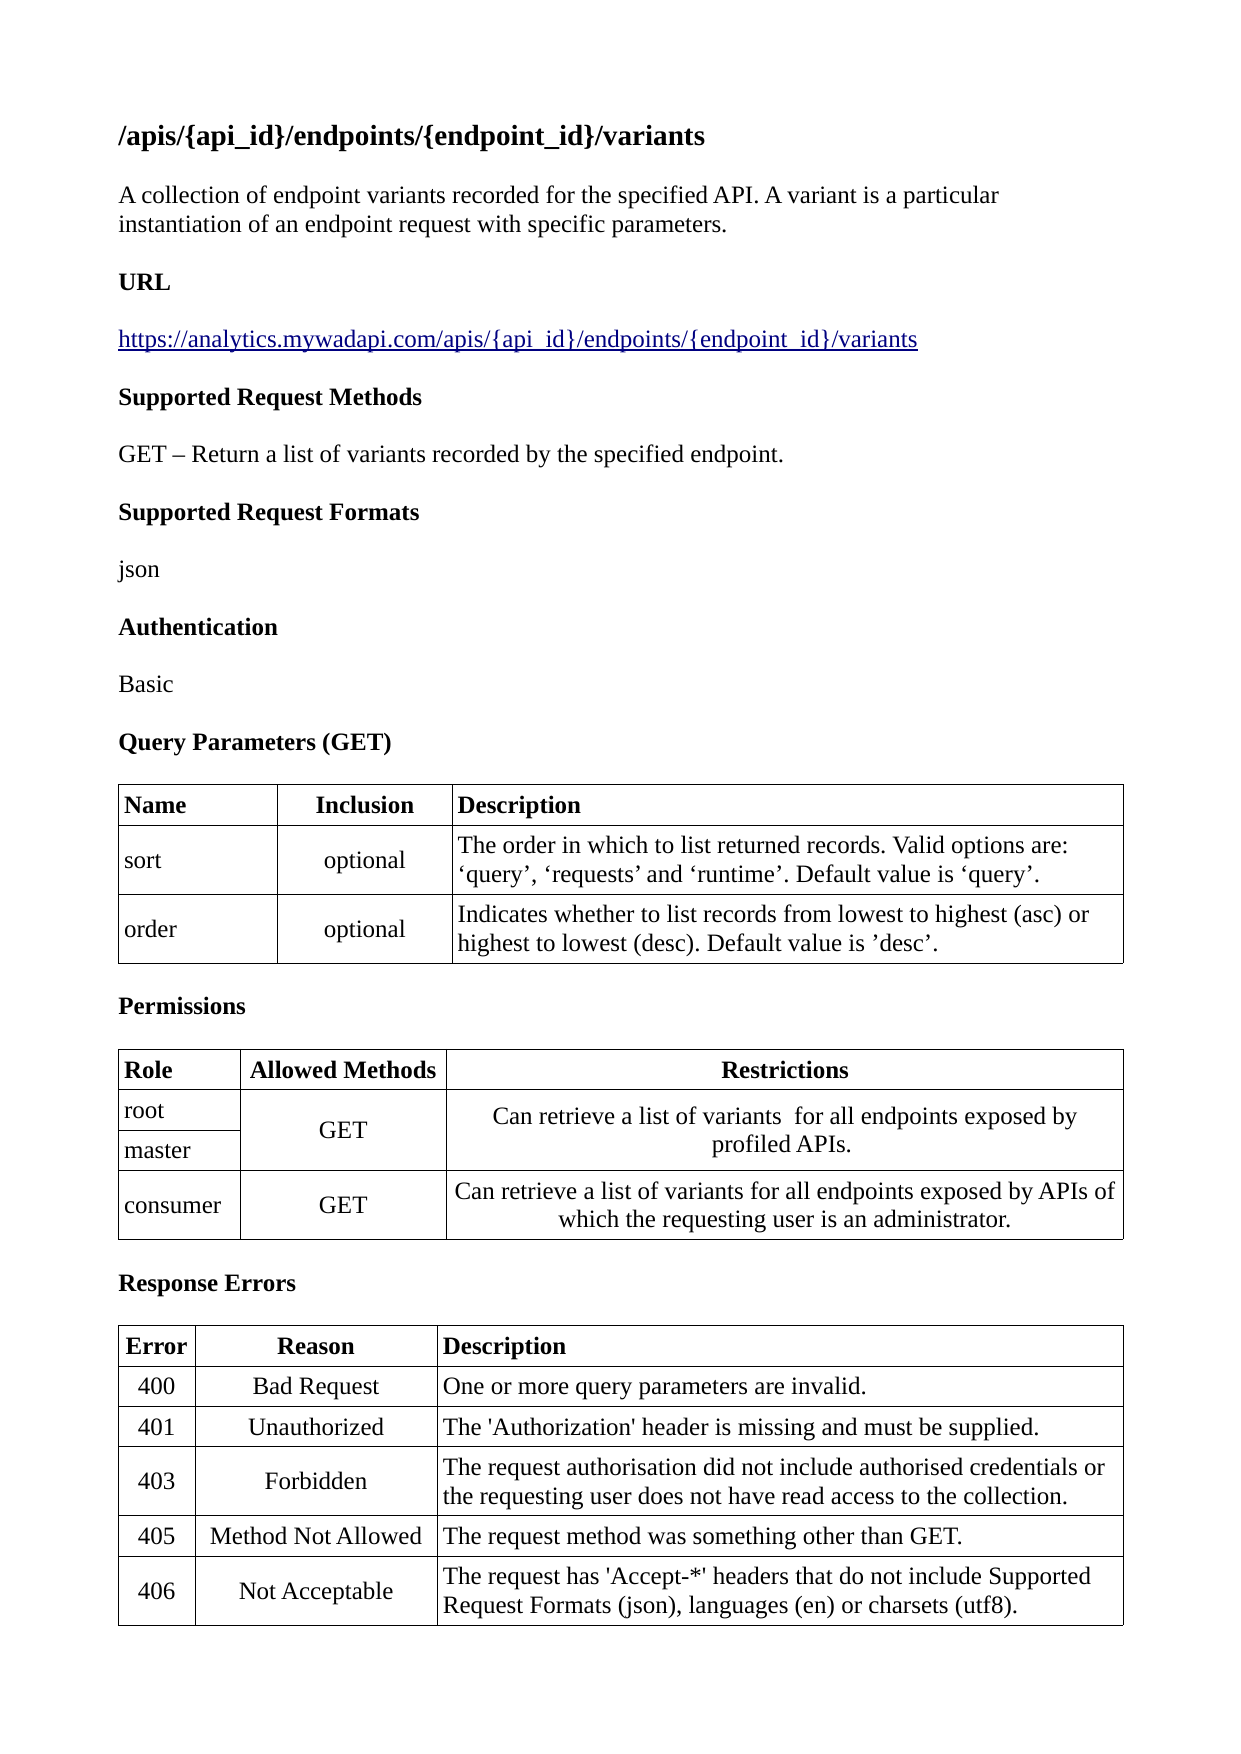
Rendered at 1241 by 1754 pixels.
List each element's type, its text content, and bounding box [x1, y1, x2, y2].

table_header Allowed Methods [241, 1050, 446, 1089]
text URL [118, 267, 1122, 295]
text Permissions [118, 991, 1122, 1020]
text https://analytics.mywadapi.com/apis/{api_id}/endpoints/{endpoint_id}/variants [118, 324, 1122, 353]
table_cell 406 [119, 1557, 195, 1625]
table_cell The 'Authorization' header is missing and must be supplied. [438, 1407, 1123, 1446]
text Basic [118, 669, 1122, 698]
table_cell The request has 'Accept-*' headers that do not include Supported Request Formats (json), languages (en) or charsets (utf8). [438, 1557, 1123, 1625]
table_cell 405 [119, 1516, 195, 1556]
table_cell 400 [119, 1367, 195, 1406]
table_cell The request method was something other than GET. [438, 1516, 1123, 1556]
table_header Role [119, 1050, 240, 1089]
table_header Reason [196, 1326, 437, 1366]
table_cell master [119, 1131, 240, 1170]
table_cell One or more query parameters are invalid. [438, 1367, 1123, 1406]
table_cell optional [278, 826, 452, 893]
table_cell Not Acceptable [196, 1557, 437, 1625]
table_cell Can retrieve a list of variants for all endpoints exposed by profiled APIs. [447, 1090, 1123, 1170]
table_cell order [119, 895, 277, 963]
text Response Errors [118, 1268, 1122, 1297]
text GET – Return a list of variants recorded by the specified endpoint. [118, 439, 1122, 468]
table_cell optional [278, 895, 452, 963]
table_cell Can retrieve a list of variants for all endpoints exposed by APIs of which the requesting user is an administrator. [447, 1171, 1123, 1239]
text A collection of endpoint variants recorded for the specified API. A variant is a particular instantiation of an endpoint request with specific parameters. [118, 180, 1122, 238]
table_header Inclusion [278, 785, 452, 824]
table_header Restrictions [447, 1050, 1123, 1089]
text Query Parameters (GET) [118, 727, 1122, 755]
table_cell Bad Request [196, 1367, 437, 1406]
table_cell 403 [119, 1447, 195, 1515]
table_cell Unauthorized [196, 1407, 437, 1446]
table_cell GET [241, 1171, 446, 1239]
table_header Name [119, 785, 277, 824]
table_cell Indicates whether to list records from lowest to highest (asc) or highest to lowest (desc). Default value is ’desc’. [453, 895, 1123, 963]
table_header Description [453, 785, 1123, 824]
table_header Description [438, 1326, 1123, 1366]
text /apis/{api_id}/endpoints/{endpoint_id}/variants [118, 118, 1122, 152]
table_cell consumer [119, 1171, 240, 1239]
table_cell The request authorisation did not include authorised credentials or the requesting user does not have read access to the collection. [438, 1447, 1123, 1515]
text Supported Request Formats [118, 497, 1122, 525]
table_cell sort [119, 826, 277, 893]
table_cell root [119, 1090, 240, 1129]
table_cell Forbidden [196, 1447, 437, 1515]
text Authentication [118, 612, 1122, 640]
table_cell Method Not Allowed [196, 1516, 437, 1556]
table_cell The order in which to list returned records. Valid options are: ‘query’, ‘requests’ and ‘runtime’. Default value is ‘query’. [453, 826, 1123, 893]
text Supported Request Methods [118, 382, 1122, 410]
table_cell GET [241, 1090, 446, 1170]
text json [118, 554, 1122, 583]
table_header Error [119, 1326, 195, 1366]
table_cell 401 [119, 1407, 195, 1446]
